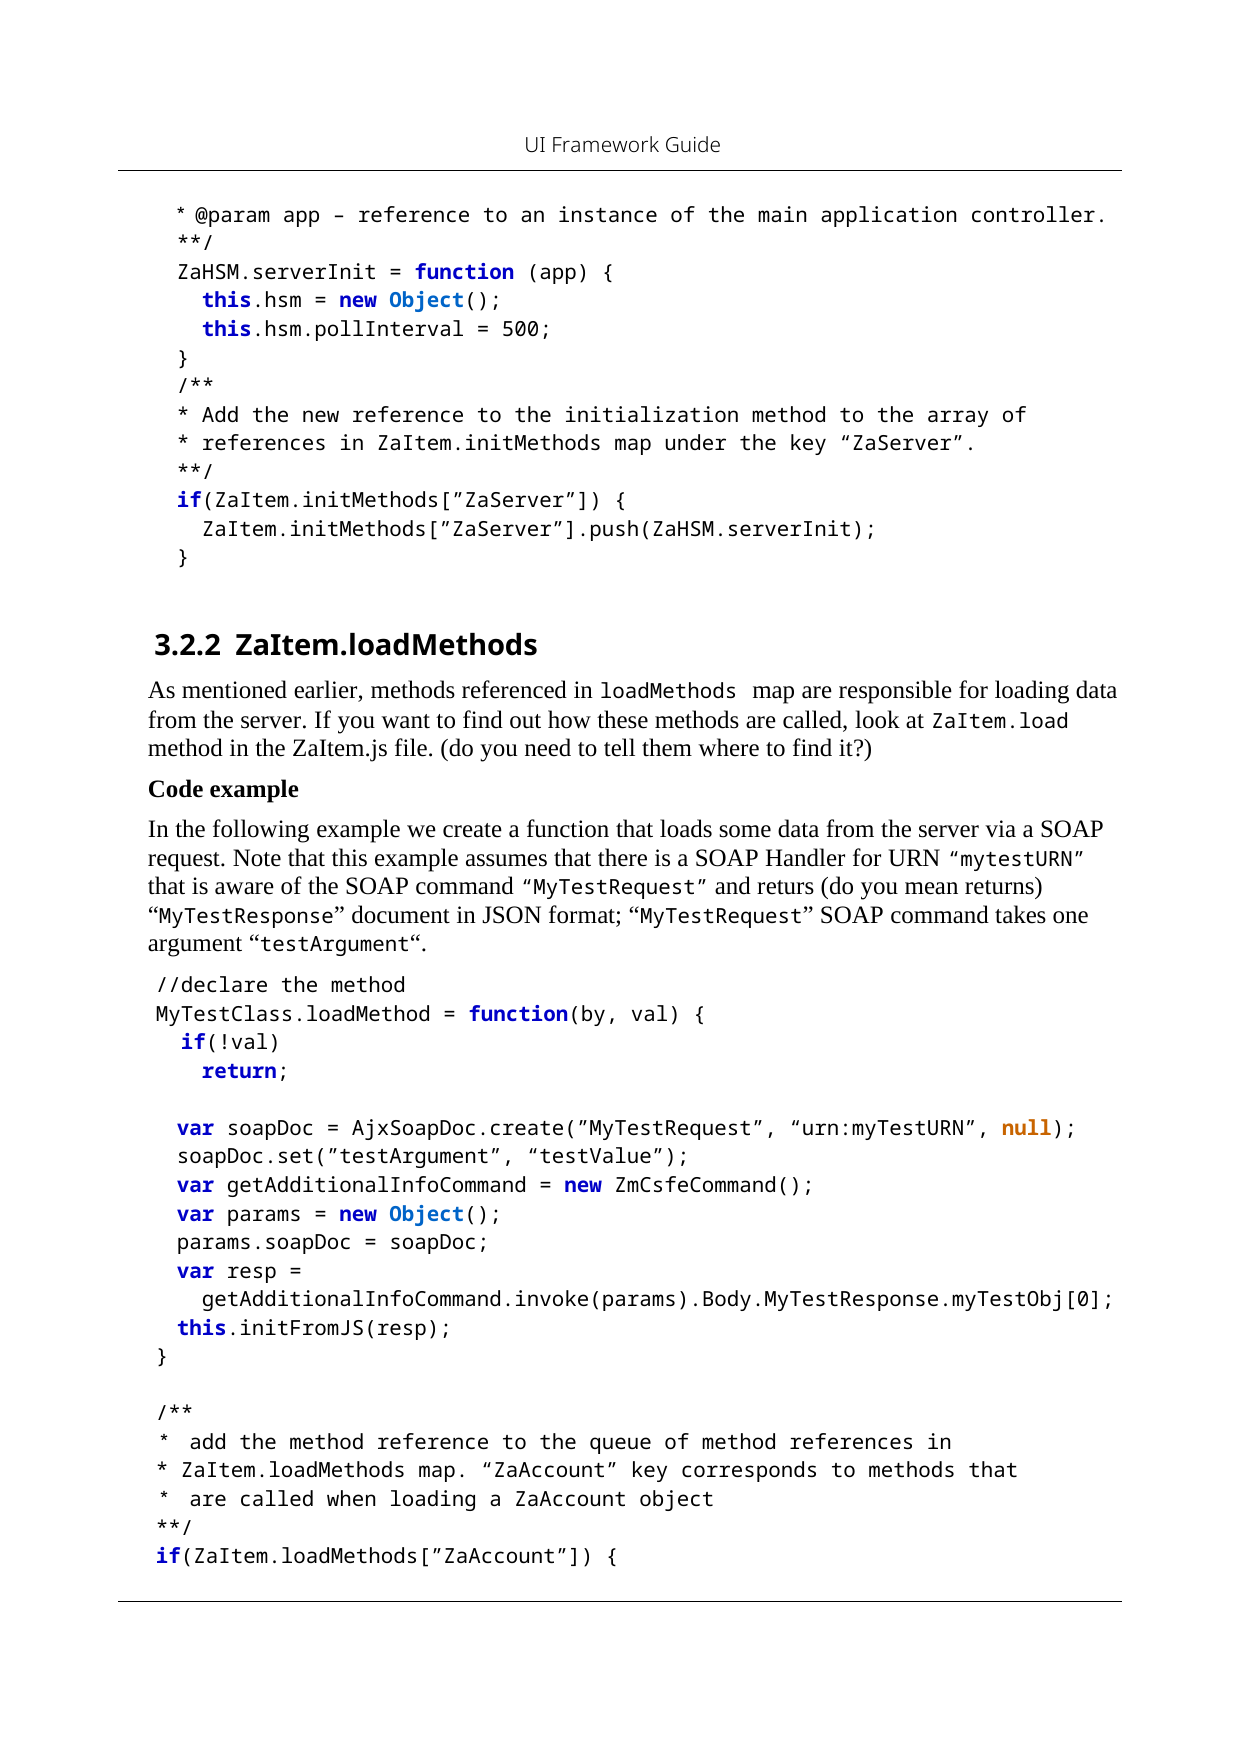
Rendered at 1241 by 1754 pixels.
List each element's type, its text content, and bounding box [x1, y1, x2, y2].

text **/ [177, 457, 1122, 485]
text /** [118, 1398, 1122, 1427]
text * add the method reference to the queue of method references in [118, 1427, 1122, 1455]
text var params = new Object(); [177, 1198, 1122, 1227]
text this.hsm.pollInterval = 500; [177, 314, 1122, 342]
text return; [177, 1056, 1122, 1084]
subtitle ZaItem.loadMethods [154, 624, 1122, 663]
text if(ZaItem.initMethods[”ZaServer”]) { [177, 485, 1122, 514]
text As mentioned earlier, methods referenced in loadMethods map are responsible for loading data from the server. If you want to find out how these methods are called, look at ZaItem.load method in the ZaItem.js file. (do you need to tell them where to find it?) [148, 676, 1122, 762]
text if(ZaItem.loadMethods[”ZaAccount”]) { [118, 1541, 1122, 1569]
text * Add the new reference to the initialization method to the array of [177, 399, 1122, 428]
text } [118, 1341, 1122, 1370]
text ZaItem.initMethods[”ZaServer”].push(ZaHSM.serverInit); [177, 514, 1122, 542]
text } [177, 342, 1122, 371]
text var getAdditionalInfoCommand = new ZmCsfeCommand(); [177, 1170, 1122, 1198]
text * are called when loading a ZaAccount object [118, 1484, 1122, 1512]
text * ZaItem.loadMethods map. “ZaAccount” key corresponds to methods that [118, 1455, 1122, 1484]
text **/ [177, 228, 1122, 257]
text this.initFromJS(resp); [177, 1313, 1122, 1341]
text soapDoc.set(”testArgument”, “testValue”); [177, 1141, 1122, 1170]
text getAdditionalInfoCommand.invoke(params).Body.MyTestResponse.myTestObj[0]; [177, 1284, 1122, 1313]
text var soapDoc = AjxSoapDoc.create(”MyTestRequest”, “urn:myTestURN”, null); [177, 1113, 1122, 1141]
text ZaHSM.serverInit = function (app) { [177, 257, 1122, 285]
text if(!val) [118, 1027, 1122, 1056]
text } [177, 542, 1122, 571]
text **/ [118, 1512, 1122, 1541]
text this.hsm = new Object(); [177, 285, 1122, 314]
text * references in ZaItem.initMethods map under the key “ZaServer”. [177, 428, 1122, 457]
text var resp = [177, 1256, 1122, 1284]
text //declare the method [118, 970, 1122, 999]
text Code example [148, 775, 1122, 803]
text /** [177, 371, 1122, 399]
text In the following example we create a function that loads some data from the server via a SOAP request. Note that this example assumes that there is a SOAP Handler for URN “mytestURN” that is aware of the SOAP command “MyTestRequest” and returs (do you mean returns) “MyTestResponse” document in JSON format; “MyTestRequest” SOAP command takes one argument “testArgument“. [148, 815, 1122, 958]
text params.soapDoc = soapDoc; [177, 1227, 1122, 1256]
text * @param app – reference to an instance of the main application controller. [177, 200, 1122, 228]
text MyTestClass.loadMethod = function(by, val) { [118, 999, 1122, 1027]
